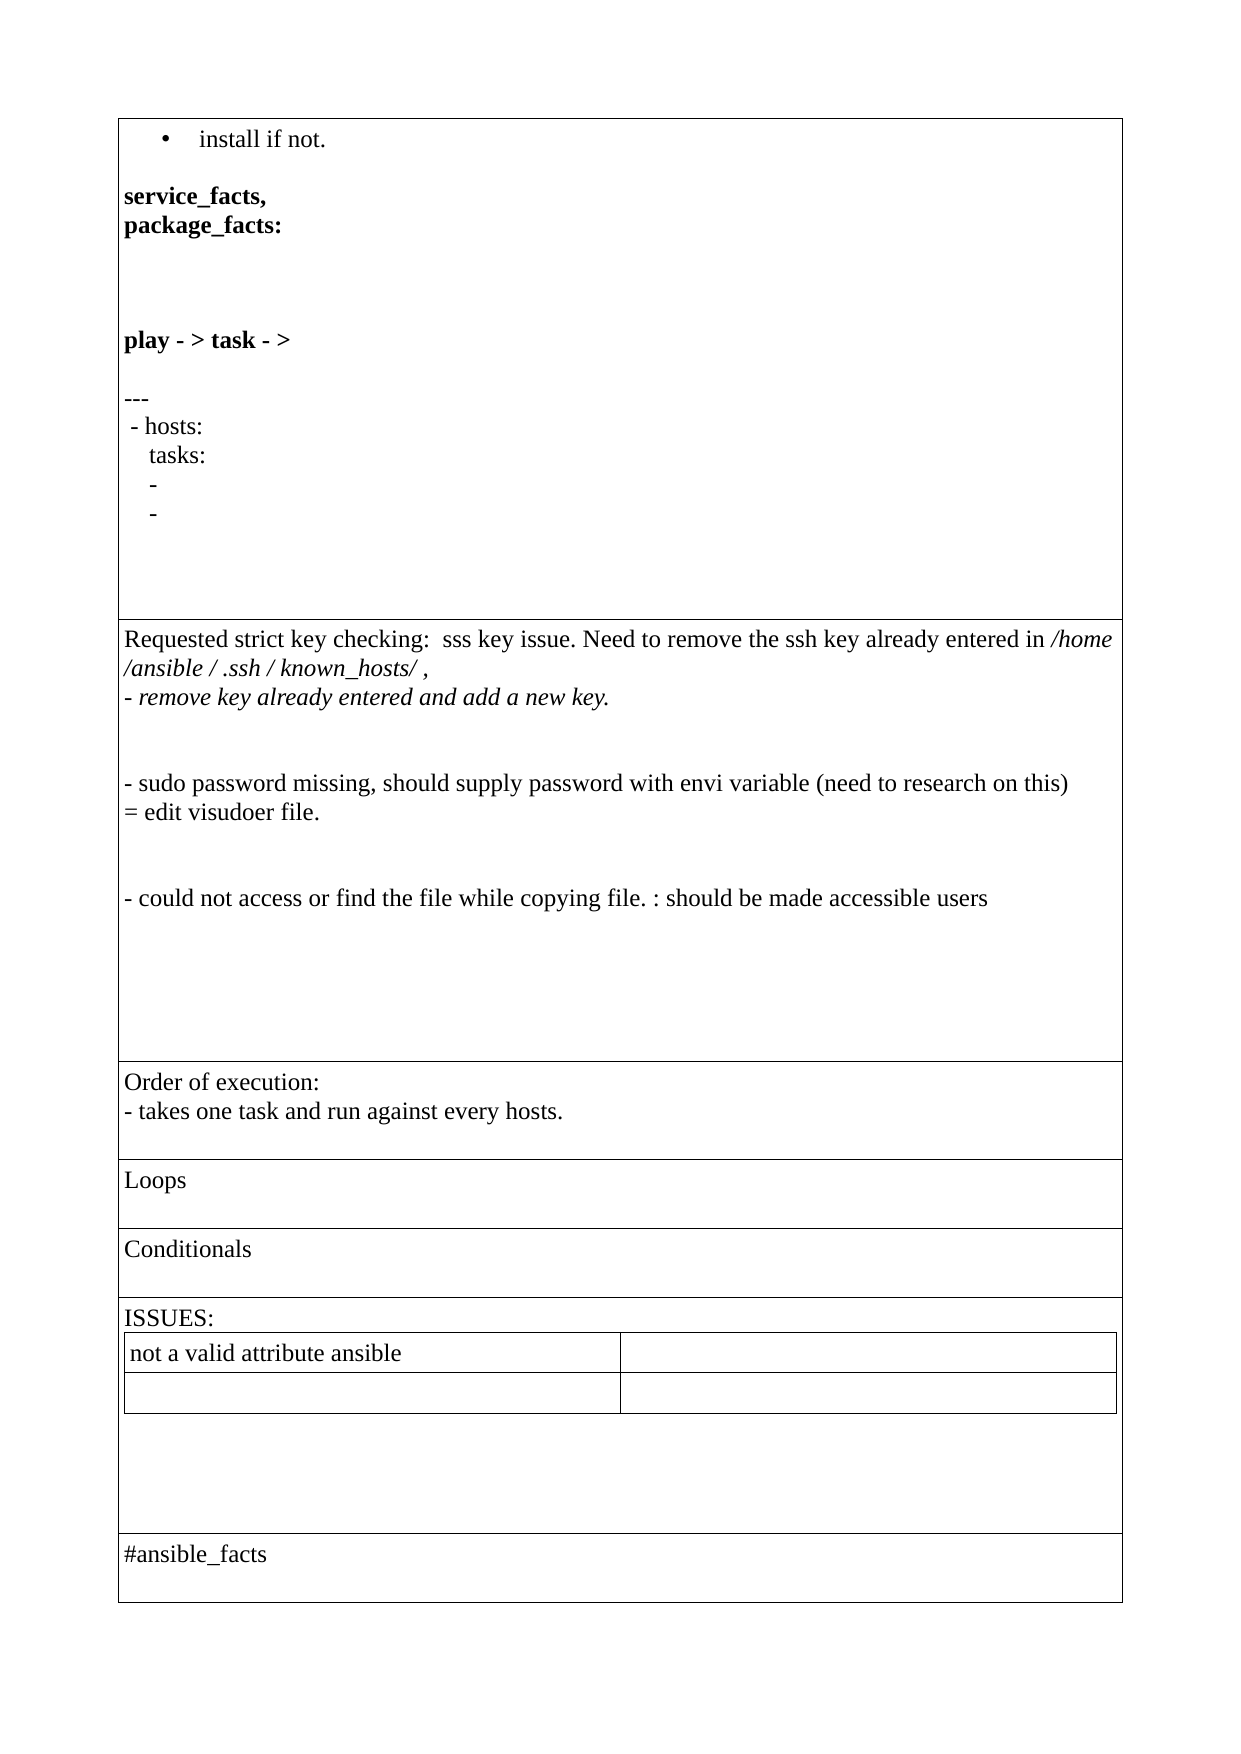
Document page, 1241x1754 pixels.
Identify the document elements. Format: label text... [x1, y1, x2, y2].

table_cell [125, 1373, 620, 1412]
table_cell Writing a playbook: check if firewall is running check if selinux in enable disable or configure as accordingly check if bacula-fd is running: install if not. service_facts, package_facts: play - > task - > --- - hosts: tasks: - - [119, 119, 1122, 618]
table_cell #ansible_facts [119, 1534, 1122, 1602]
table_cell Order of execution: - takes one task and run against every hosts. [119, 1062, 1122, 1159]
table_cell [621, 1373, 1116, 1412]
table_header [621, 1333, 1116, 1372]
table_cell Requested strict key checking: sss key issue. Need to remove the ssh key already entered in /home /ansible / .ssh / known_hosts/ , - remove key already entered and add a new key. - sudo password missing, should supply password with envi variable (need to research on this) = edit visudoer file. - could not access or find the file while copying file. : should be made accessible users [119, 620, 1122, 1061]
table_cell ISSUES: [119, 1298, 1122, 1533]
table_cell Conditionals [119, 1229, 1122, 1297]
table_cell Loops [119, 1160, 1122, 1228]
table_header not a valid attribute ansible [125, 1333, 620, 1372]
